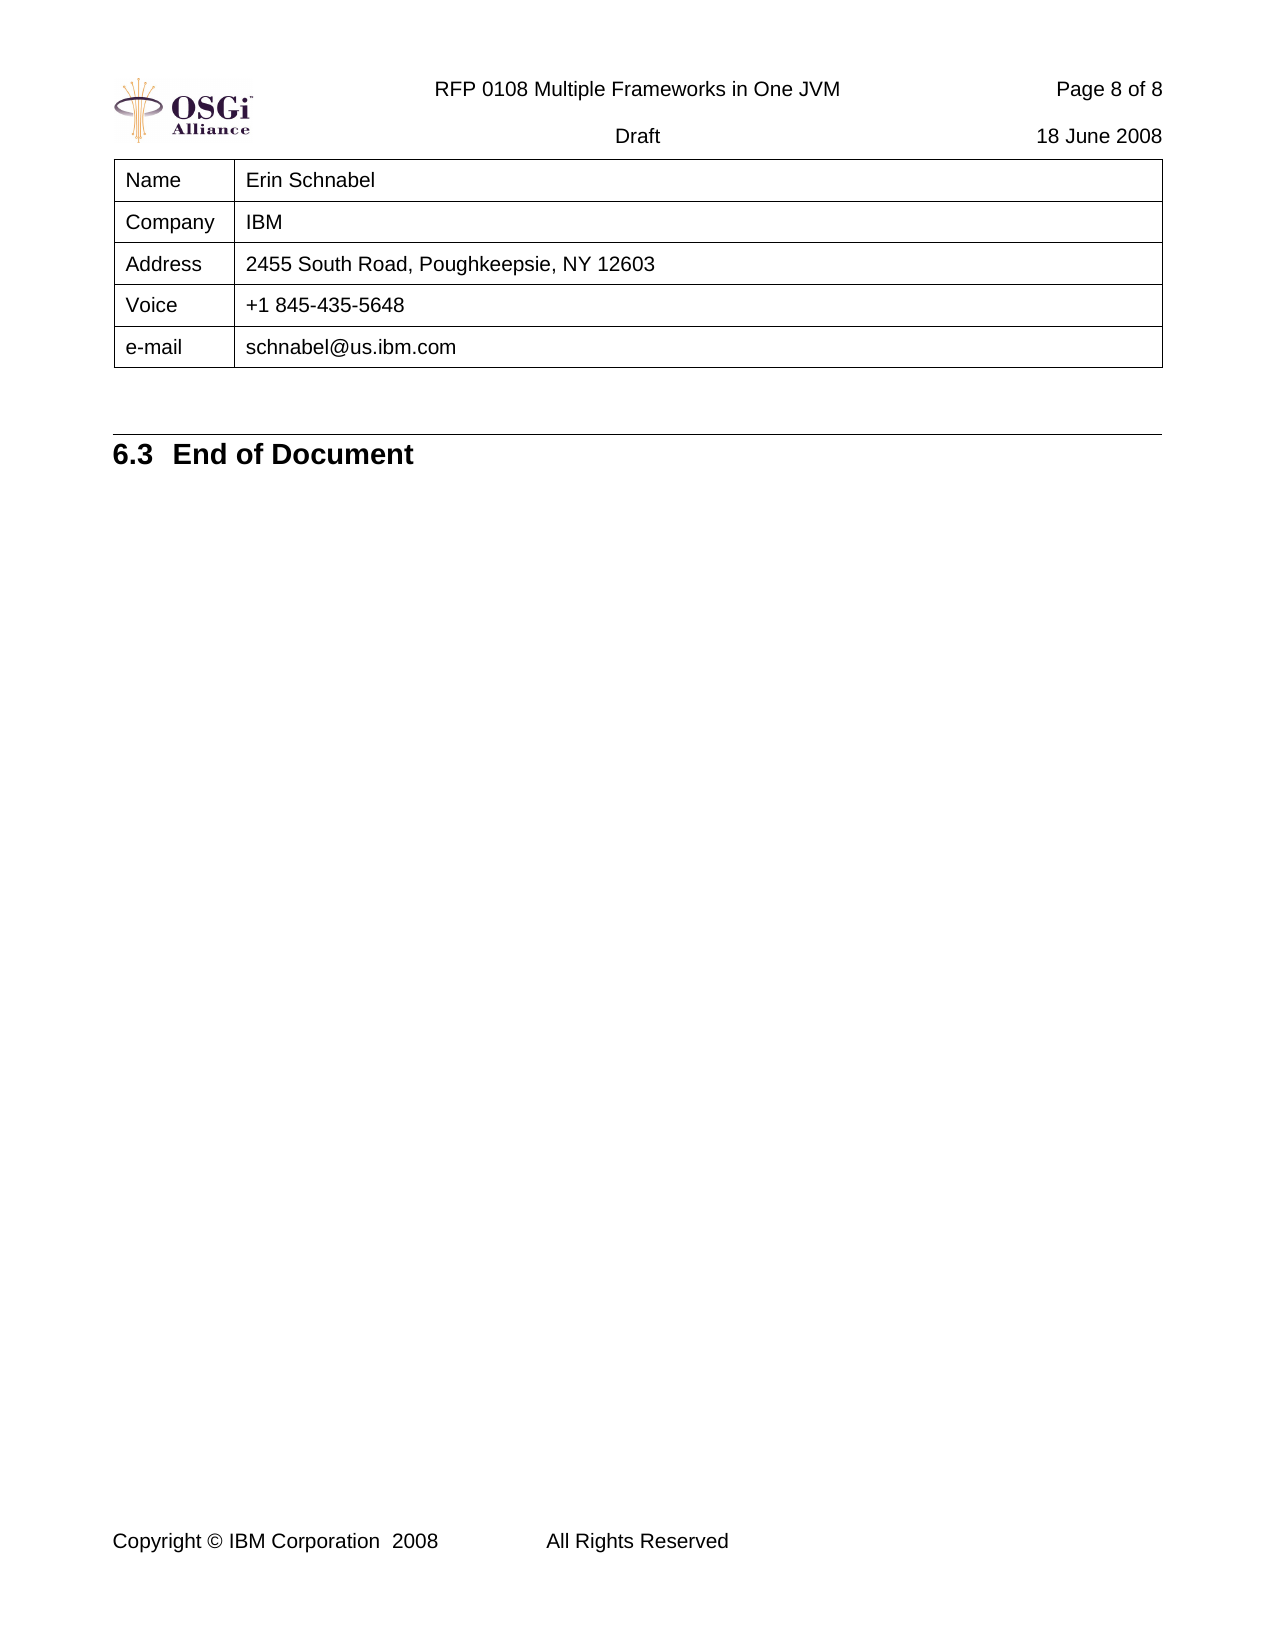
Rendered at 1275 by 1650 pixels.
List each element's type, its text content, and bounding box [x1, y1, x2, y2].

table_cell Voice [115, 285, 234, 326]
table_header Erin Schnabel [235, 160, 1162, 201]
table_cell IBM [235, 202, 1162, 242]
subtitle End of Document [112, 435, 1162, 471]
table_cell e-mail [115, 327, 234, 367]
table_cell +1 845-435-5648 [235, 285, 1162, 326]
table_cell Address [115, 243, 234, 284]
table_cell Company [115, 202, 234, 242]
table_cell 2455 South Road, Poughkeepsie, NY 12603 [235, 243, 1162, 284]
picture [114, 78, 254, 143]
table_header Name [115, 160, 234, 201]
table_cell schnabel@us.ibm.com [235, 327, 1162, 367]
